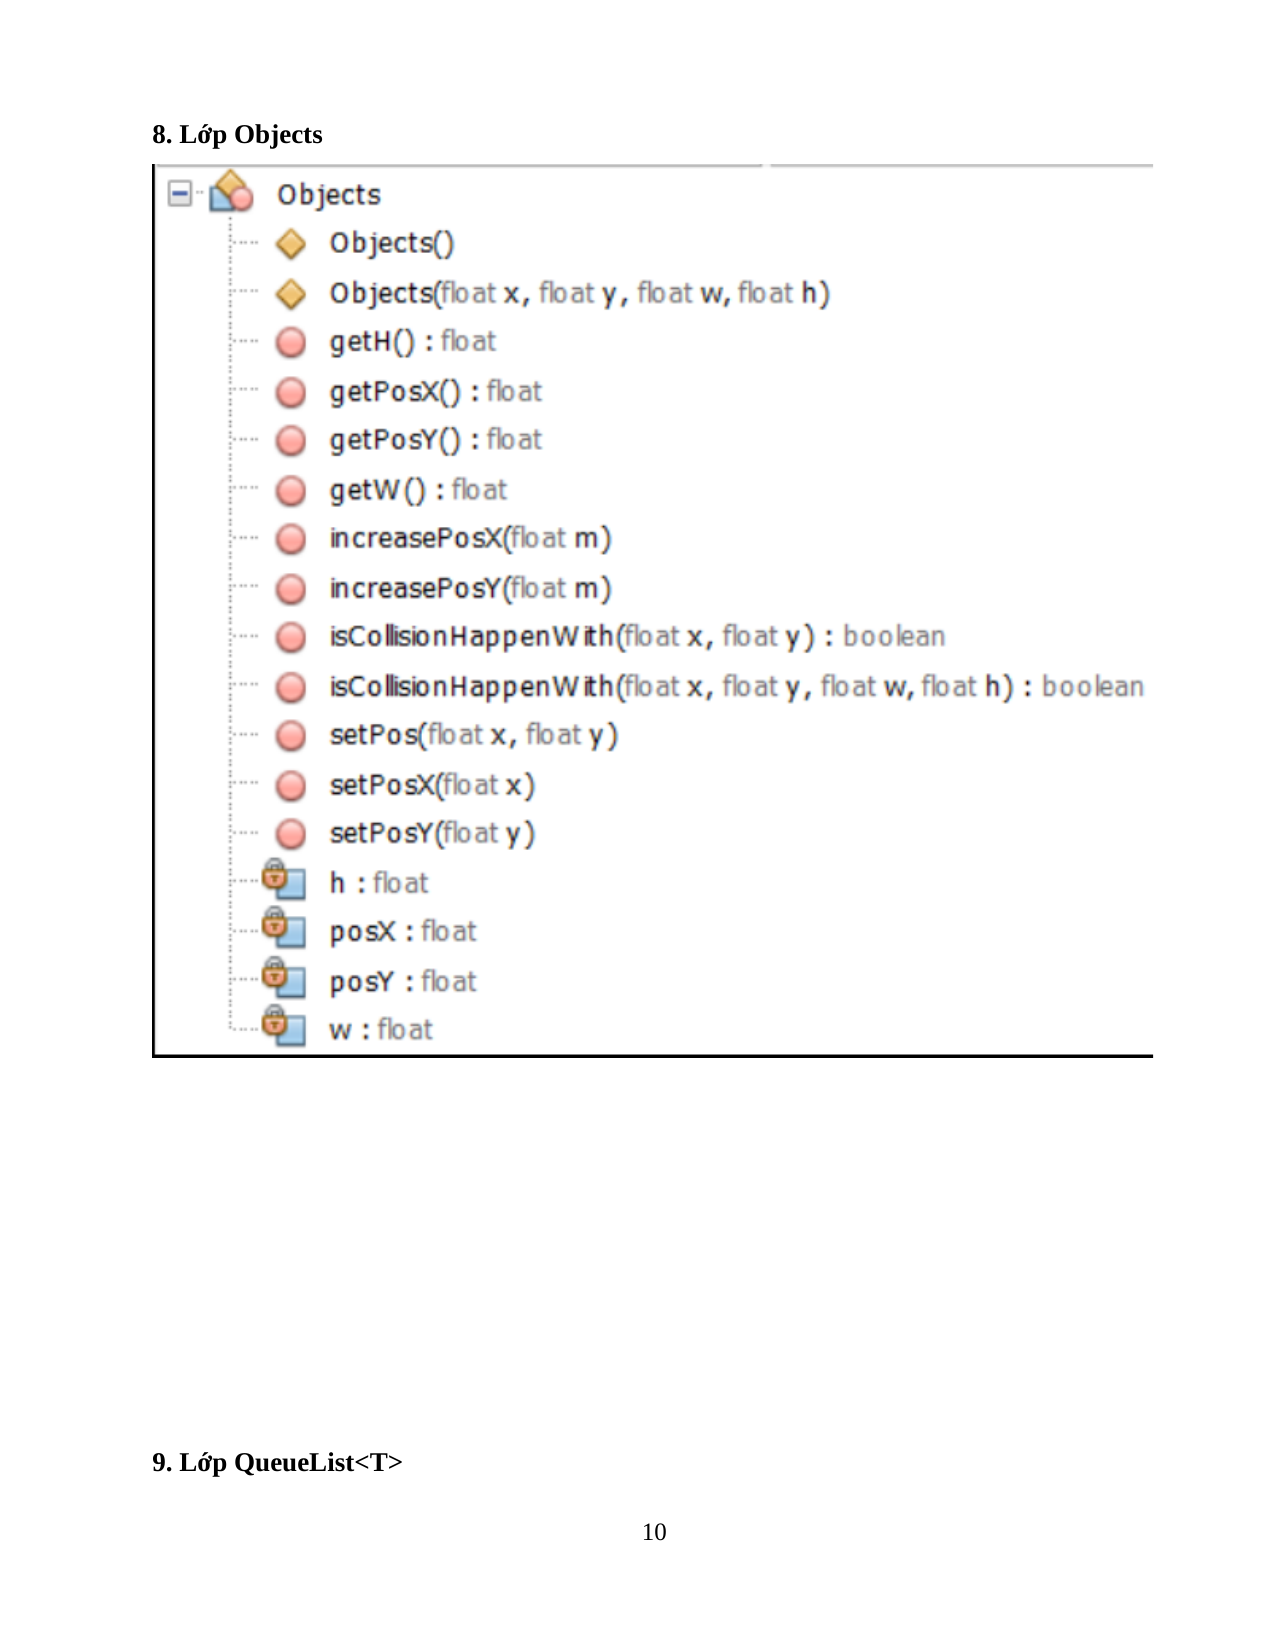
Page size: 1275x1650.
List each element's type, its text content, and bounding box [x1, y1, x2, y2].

text 9. Lớp QueueList<T> [152, 1446, 1156, 1477]
text 8. Lớp Objects [152, 118, 1156, 149]
picture [152, 164, 1154, 1058]
